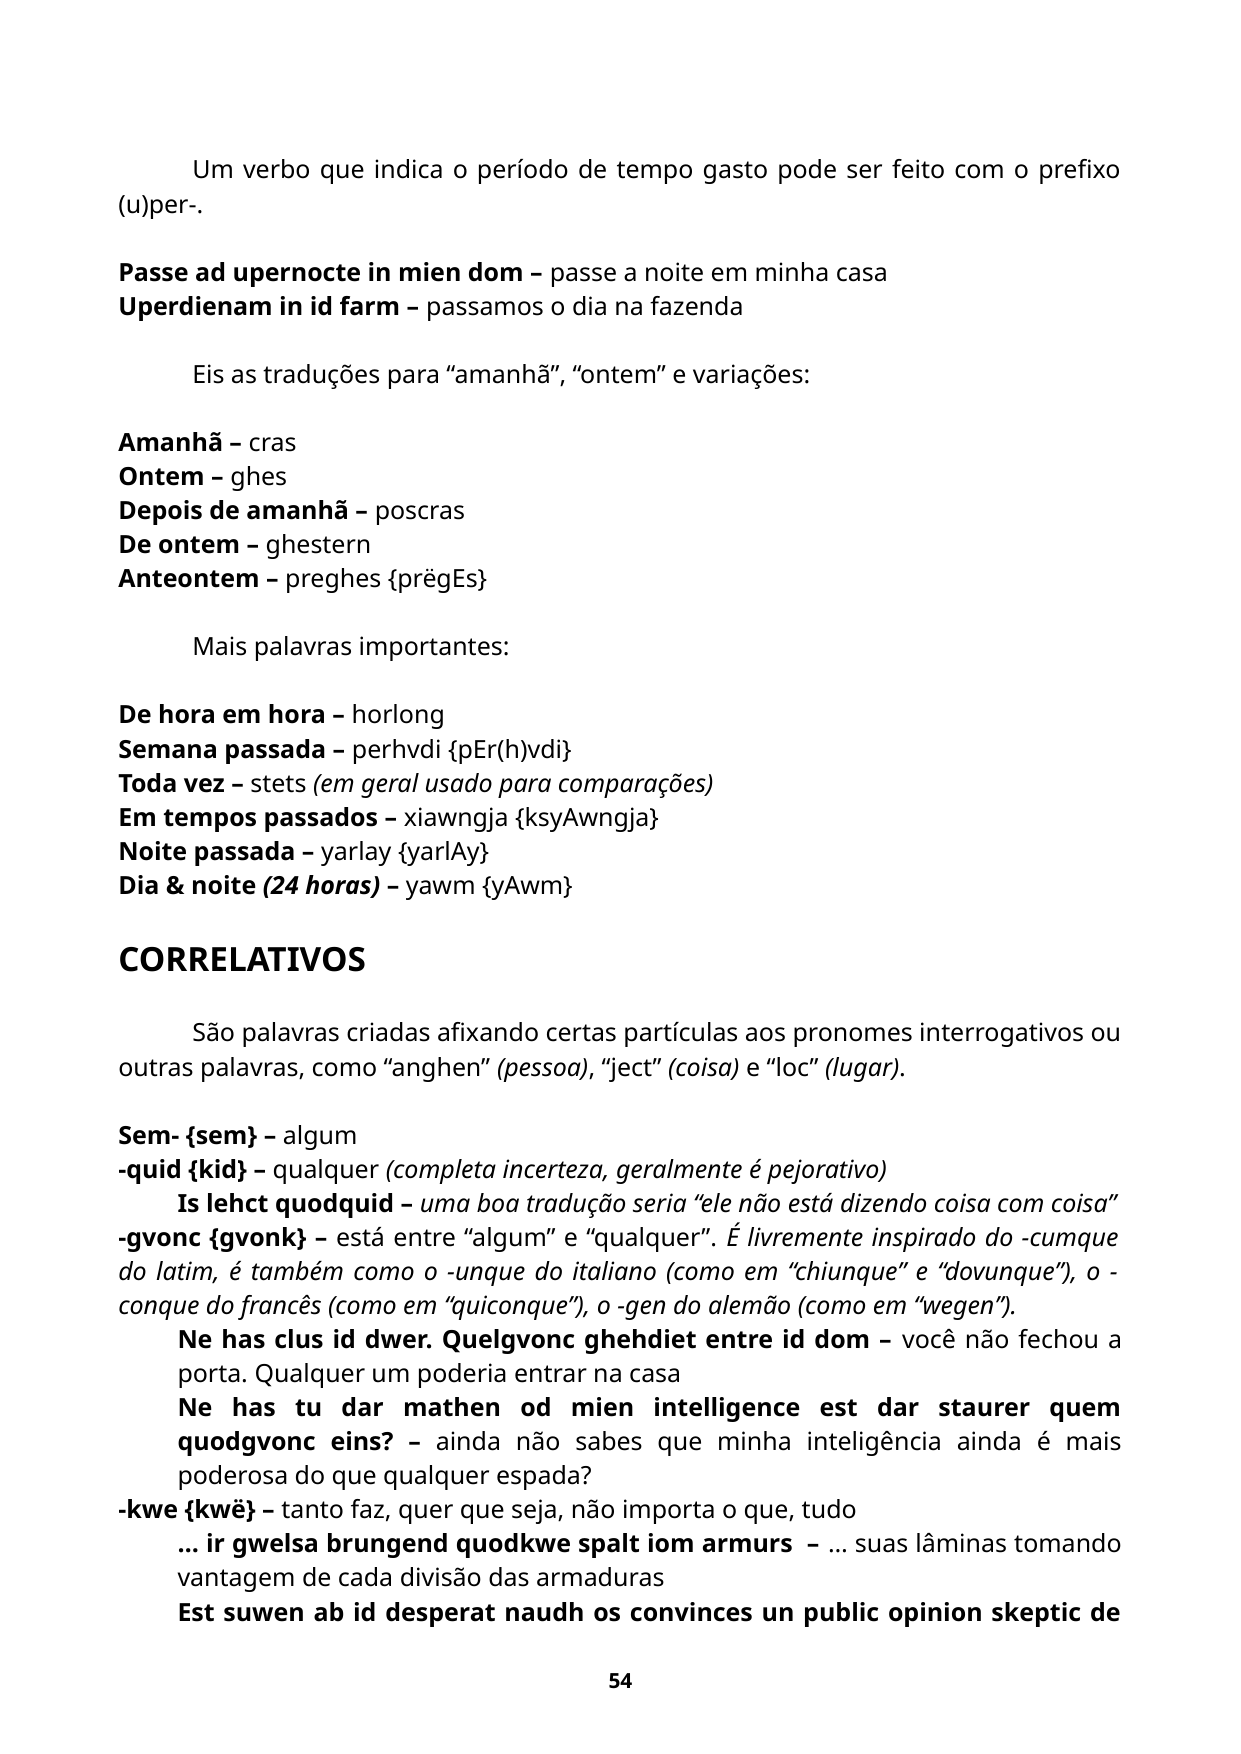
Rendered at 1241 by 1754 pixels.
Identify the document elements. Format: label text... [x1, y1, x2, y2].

text De ontem – ghestern [118, 527, 1122, 561]
text Anteontem – preghes {prëgEs} [118, 561, 1122, 595]
text Um verbo que indica o período de tempo gasto pode ser feito com o prefixo (u)per-. [118, 152, 1122, 220]
text Ne has clus id dwer. Quelgvonc ghehdiet entre id dom – você não fechou a porta. Qualquer um poderia entrar na casa [177, 1322, 1122, 1390]
text -gvonc {gvonk} – está entre “algum” e “qualquer”. É livremente inspirado do -cumque do latim, é também como o -unque do italiano (como em “chiunque” e “dovunque”), o -conque do francês (como em “quiconque”), o -gen do alemão (como em “wegen”). [118, 1219, 1122, 1322]
text De hora em hora – horlong [118, 697, 1122, 731]
text Ontem – ghes [118, 459, 1122, 493]
text Sem- {sem} – algum [118, 1117, 1122, 1151]
text Depois de amanhã – poscras [118, 493, 1122, 527]
subtitle CORRELATIVOS [118, 936, 1122, 981]
text Est suwen ab id desperat naudh os convinces un public opinion skeptic de [177, 1594, 1122, 1628]
text … ir gwelsa brungend quodkwe spalt iom armurs – … suas lâminas tomando vantagem de cada divisão das armaduras [177, 1526, 1122, 1594]
text Is lehct quodquid – uma boa tradução seria “ele não está dizendo coisa com coisa” [177, 1185, 1122, 1219]
text Mais palavras importantes: [118, 629, 1122, 663]
text Eis as traduções para “amanhã”, “ontem” e variações: [118, 357, 1122, 391]
text São palavras criadas afixando certas partículas aos pronomes interrogativos ou outras palavras, como “anghen” (pessoa), “ject” (coisa) e “loc” (lugar). [118, 1015, 1122, 1083]
text Semana passada – perhvdi {pEr(h)vdi} [118, 731, 1122, 765]
text Ne has tu dar mathen od mien intelligence est dar staurer quem quodgvonc eins? – ainda não sabes que minha inteligência ainda é mais poderosa do que qualquer espada? [177, 1390, 1122, 1492]
text Amanhã – cras [118, 425, 1122, 459]
text Em tempos passados – xiawngja {ksyAwngja} [118, 799, 1122, 833]
text Uperdienam in id farm – passamos o dia na fazenda [118, 288, 1122, 322]
text Toda vez – stets (em geral usado para comparações) [118, 765, 1122, 799]
text -kwe {kwë} – tanto faz, quer que seja, não importa o que, tudo [118, 1492, 1122, 1526]
text -quid {kid} – qualquer (completa incerteza, geralmente é pejorativo) [118, 1151, 1122, 1185]
text Noite passada – yarlay {yarlAy} [118, 833, 1122, 867]
text Passe ad upernocte in mien dom – passe a noite em minha casa [118, 254, 1122, 288]
text Dia & noite (24 horas) – yawm {yAwm} [118, 867, 1122, 902]
